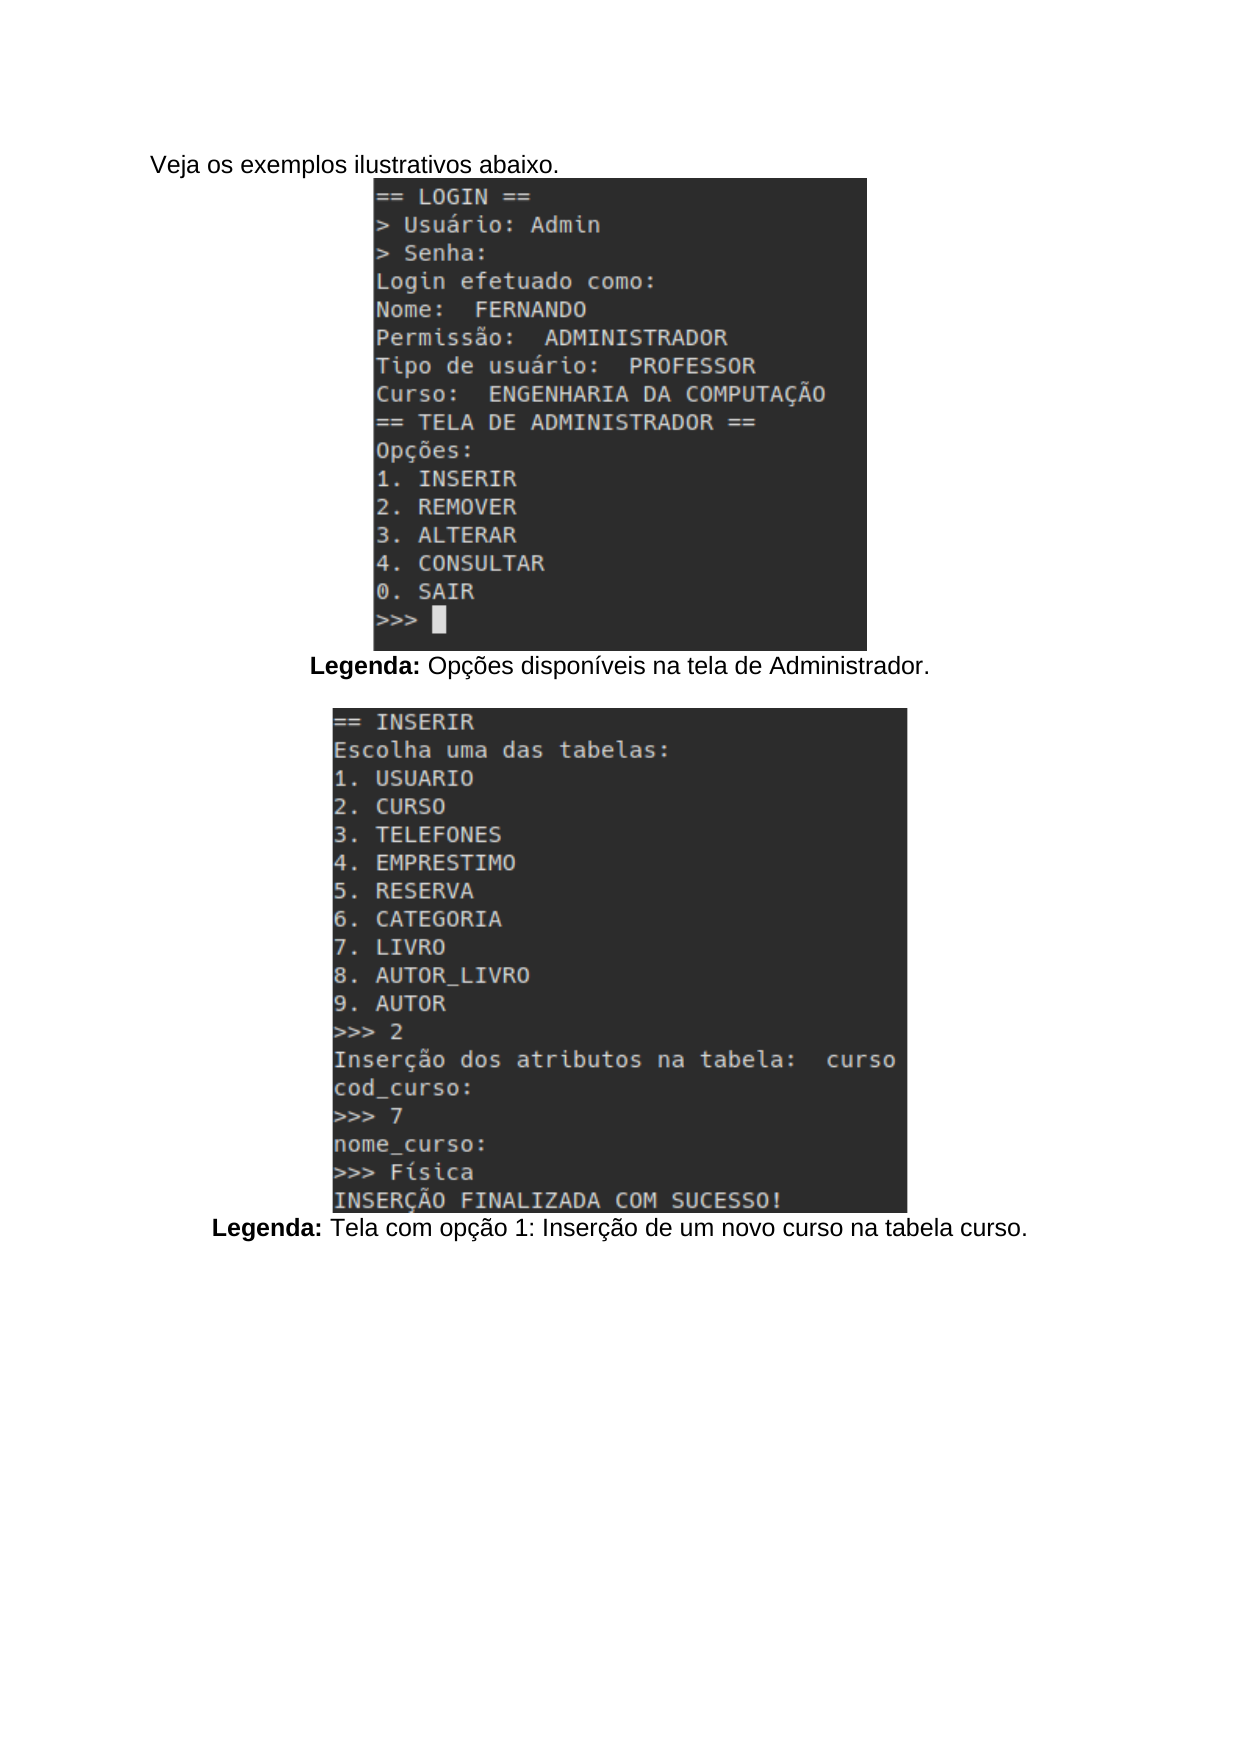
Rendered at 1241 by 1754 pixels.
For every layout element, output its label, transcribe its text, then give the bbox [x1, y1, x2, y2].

text Legenda: Opções disponíveis na tela de Administrador. [150, 651, 1090, 679]
picture [332, 708, 908, 1213]
picture [373, 178, 867, 651]
text Veja os exemplos ilustrativos abaixo. [150, 150, 1090, 179]
text Legenda: Tela com opção 1: Inserção de um novo curso na tabela curso. [150, 1213, 1090, 1242]
